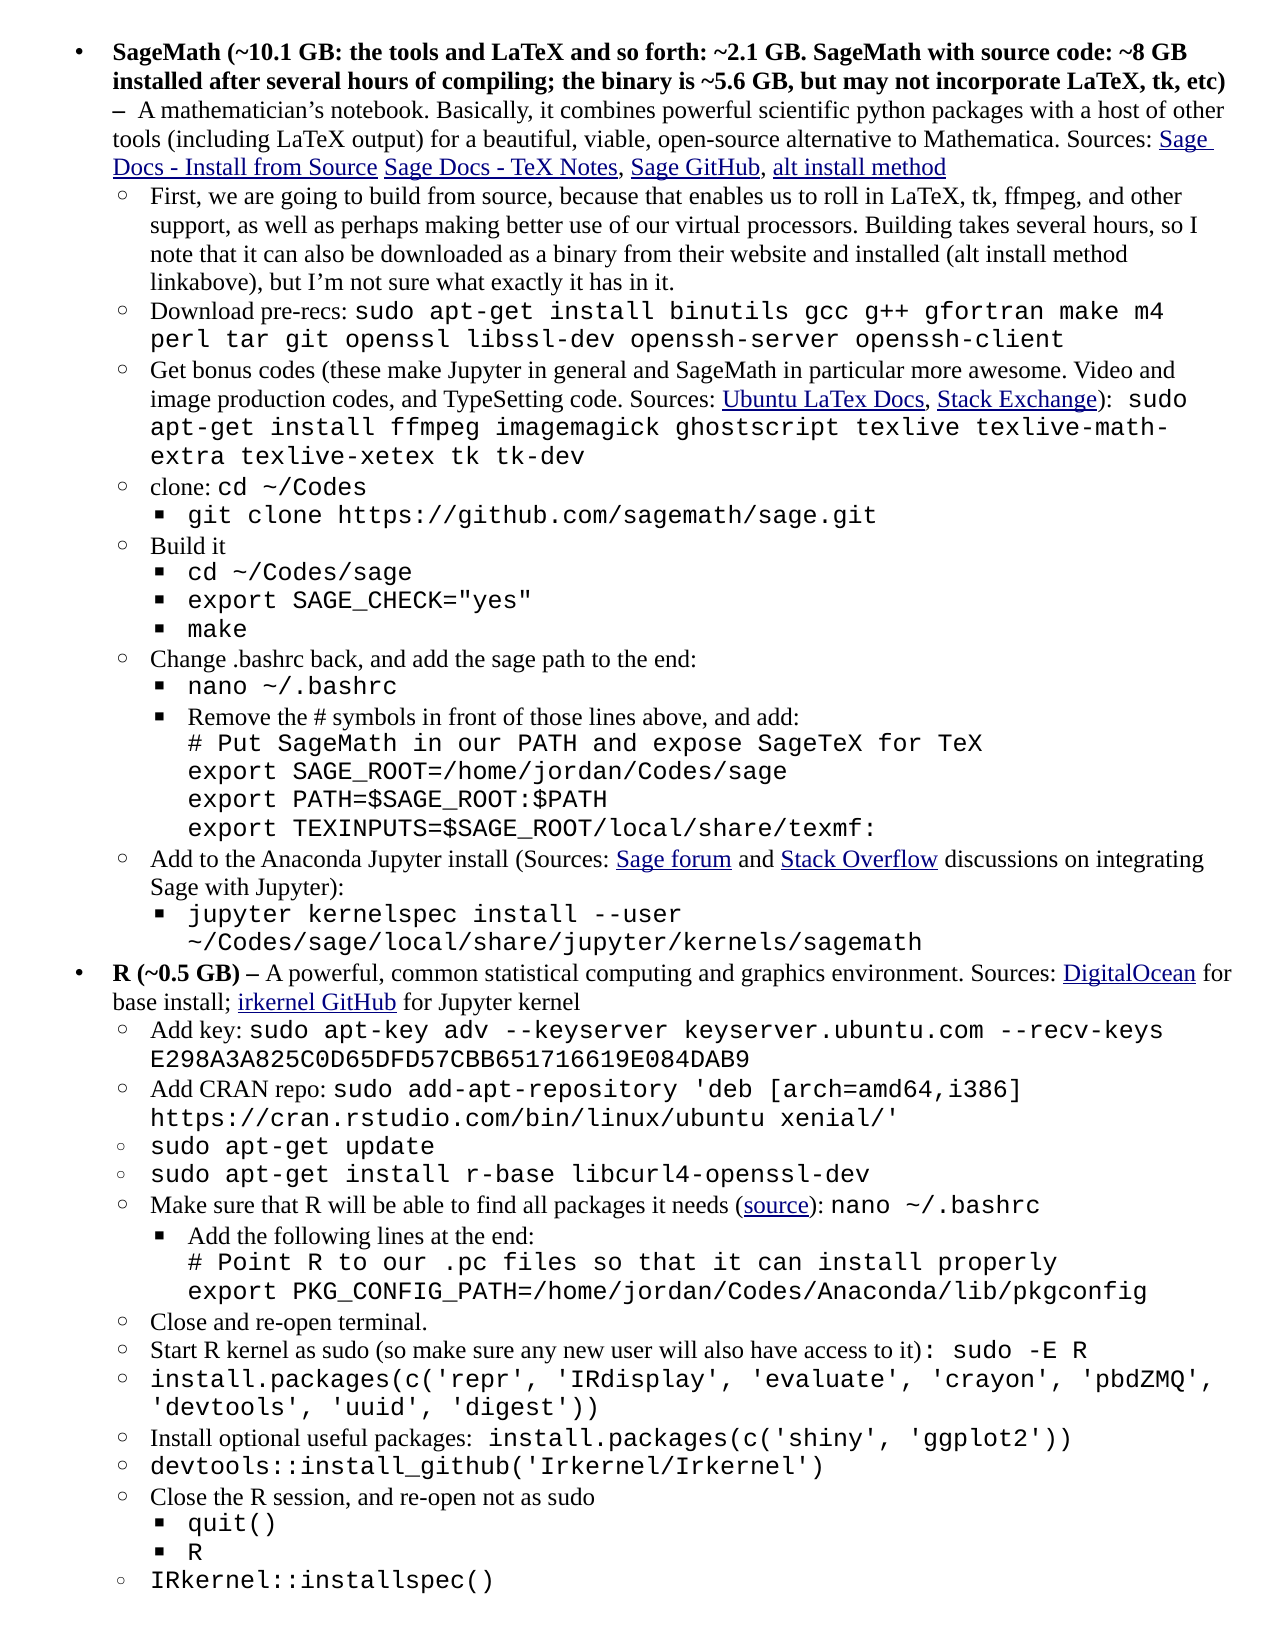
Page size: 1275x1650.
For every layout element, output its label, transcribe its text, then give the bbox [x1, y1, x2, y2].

list IRkernel::installspec() [112, 1567, 1237, 1596]
list clone: cd ~/Codes [112, 472, 1237, 502]
list SageMath (~10.1 GB: the tools and LaTeX and so forth: ~2.1 GB. SageMath with source code: ~8 GB installed after several hours of compiling; the binary is ~5.6 GB, but may not incorporate LaTeX, tk, etc) – A mathematician’s notebook. Basically, it combines powerful scientific python packages with a host of other tools (including LaTeX output) for a beautiful, viable, open-source alternative to Mathematica. Sources: Sage Docs - Install from Source Sage Docs - TeX Notes, Sage GitHub, alt install method [75, 37, 1237, 181]
list Start R kernel as sudo (so make sure any new user will also have access to it): sudo -E R [112, 1335, 1237, 1366]
list Add CRAN repo: sudo add-apt-repository 'deb [arch=amd64,i386] https://cran.rstudio.com/bin/linux/ubuntu xenial/' [112, 1074, 1237, 1134]
list export SAGE_ROOT=/home/jordan/Codes/sage [150, 759, 1237, 787]
list Install optional useful packages: install.packages(c('shiny', 'ggplot2')) [112, 1423, 1237, 1454]
list Remove the # symbols in front of those lines above, and add: [150, 702, 1237, 730]
list export PATH=$SAGE_ROOT:$PATH [150, 787, 1237, 815]
list install.packages(c('repr', 'IRdisplay', 'evaluate', 'crayon', 'pbdZMQ', 'devtools', 'uuid', 'digest')) [112, 1366, 1237, 1423]
list export SAGE_CHECK="yes" [150, 588, 1237, 616]
list Close the R session, and re-open not as sudo [112, 1482, 1237, 1511]
list jupyter kernelspec install --user ~/Codes/sage/local/share/jupyter/kernels/sagemath [150, 901, 1237, 958]
list # Put SageMath in our PATH and expose SageTeX for TeX [150, 730, 1237, 759]
list Make sure that R will be able to find all packages it needs (source): nano ~/.bashrc [112, 1190, 1237, 1221]
list cd ~/Codes/sage [150, 559, 1237, 588]
list export TEXINPUTS=$SAGE_ROOT/local/share/texmf: [150, 815, 1237, 844]
list First, we are going to build from source, because that enables us to roll in LaTeX, tk, ffmpeg, and other support, as well as perhaps making better use of our virtual processors. Building takes several hours, so I note that it can also be downloaded as a binary from their website and installed (alt install method linkabove), but I’m not sure what exactly it has in it. [112, 181, 1237, 296]
list Close and re-open terminal. [112, 1307, 1237, 1335]
list # Point R to our .pc files so that it can install properly [150, 1250, 1237, 1278]
list make [150, 616, 1237, 644]
list sudo apt-get install r-base libcurl4-openssl-dev [112, 1162, 1237, 1190]
list Build it [112, 531, 1237, 559]
list nano ~/.bashrc [150, 673, 1237, 702]
list Change .bashrc back, and add the sage path to the end: [112, 644, 1237, 673]
list sudo apt-get update [112, 1134, 1237, 1162]
list Download pre-recs: sudo apt-get install binutils gcc g++ gfortran make m4 perl tar git openssl libssl-dev openssh-server openssh-client [112, 296, 1237, 355]
list export PKG_CONFIG_PATH=/home/jordan/Codes/Anaconda/lib/pkgconfig [150, 1278, 1237, 1307]
list git clone https://github.com/sagemath/sage.git [150, 502, 1237, 531]
list R [150, 1539, 1237, 1567]
list Add to the Anaconda Jupyter install (Sources: Sage forum and Stack Overflow discussions on integrating Sage with Jupyter): [112, 844, 1237, 901]
list quit() [150, 1511, 1237, 1539]
list Add the following lines at the end: [150, 1221, 1237, 1250]
list R (~0.5 GB) – A powerful, common statistical computing and graphics environment. Sources: DigitalOcean for base install; irkernel GitHub for Jupyter kernel [75, 958, 1237, 1015]
list Add key: sudo apt-key adv --keyserver keyserver.ubuntu.com --recv-keys E298A3A825C0D65DFD57CBB651716619E084DAB9 [112, 1015, 1237, 1074]
list Get bonus codes (these make Jupyter in general and SageMath in particular more awesome. Video and image production codes, and TypeSetting code. Sources: Ubuntu LaTex Docs, Stack Exchange): sudo apt-get install ffmpeg imagemagick ghostscript texlive texlive-math-extra texlive-xetex tk tk-dev [112, 355, 1237, 472]
list devtools::install_github('Irkernel/Irkernel') [112, 1454, 1237, 1482]
